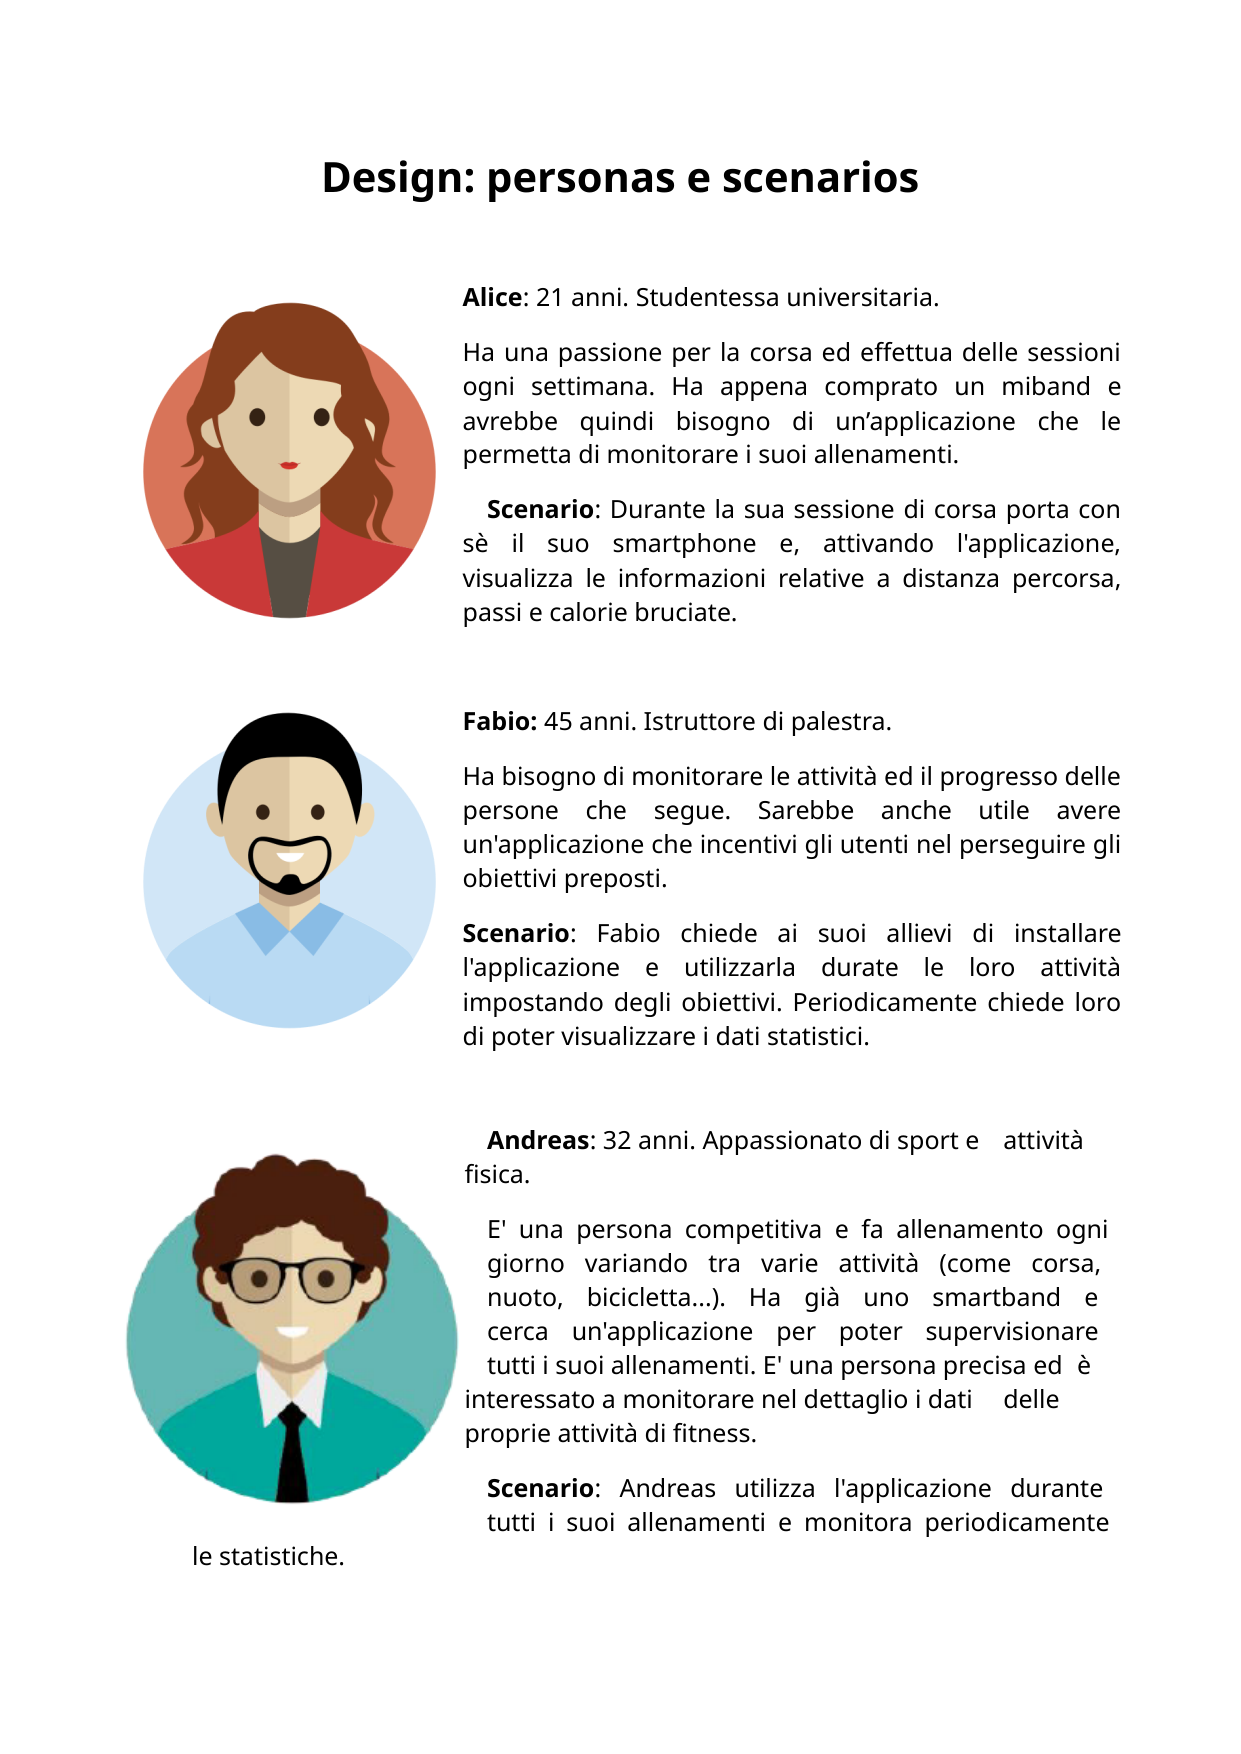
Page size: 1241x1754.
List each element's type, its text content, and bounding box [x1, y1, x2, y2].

text Fabio: 45 anni. Istruttore di palestra. [118, 704, 1122, 738]
text Scenario: Fabio chiede ai suoi allievi di installare l'applicazione e utilizzarla durate le loro attività impostando degli obiettivi. Periodicamente chiede loro di poter visualizzare i dati statistici. [118, 916, 1122, 1052]
text [118, 335, 216, 471]
text Scenario: Durante la sua sessione di corsa porta con sè il suo smartphone e, attivando l'applicazione, visualizza le informazioni relative a distanza percorsa, passi e calorie bruciate. [118, 492, 1122, 628]
text E' una persona competitiva e fa allenamento ogni giorno variando tra varie attività (come corsa, nuoto, bicicletta...). Ha già uno smartband e cerca un'applicazione per poter supervisionare tutti i suoi allenamenti. E' una persona precisa ed è interessato a monitorare nel dettaglio i dati delle proprie attività di fitness. [465, 1211, 1122, 1450]
text Ha una passione per la corsa ed effettua delle sessioni ogni settimana. Ha appena comprato un miband e avrebbe quindi bisogno di un’applicazione che le permetta di monitorare i suoi allenamenti. [355, 335, 1122, 471]
text Scenario: Andreas utilizza l'applicazione durante tutti i suoi allenamenti e monitora periodicamente le statistiche. [118, 1471, 1122, 1573]
text [118, 759, 208, 895]
text Design: personas e scenarios [118, 148, 1122, 204]
text Ha bisogno di monitorare le attività ed il progresso delle persone che segue. Sarebbe anche utile avere un'applicazione che incentivi gli utenti nel perseguire gli obiettivi preposti. [371, 759, 1122, 895]
text Alice: 21 anni. Studentessa universitaria. [118, 280, 1122, 314]
text Andreas: 32 anni. Appassionato di sport e attività fisica. [118, 1122, 1122, 1191]
